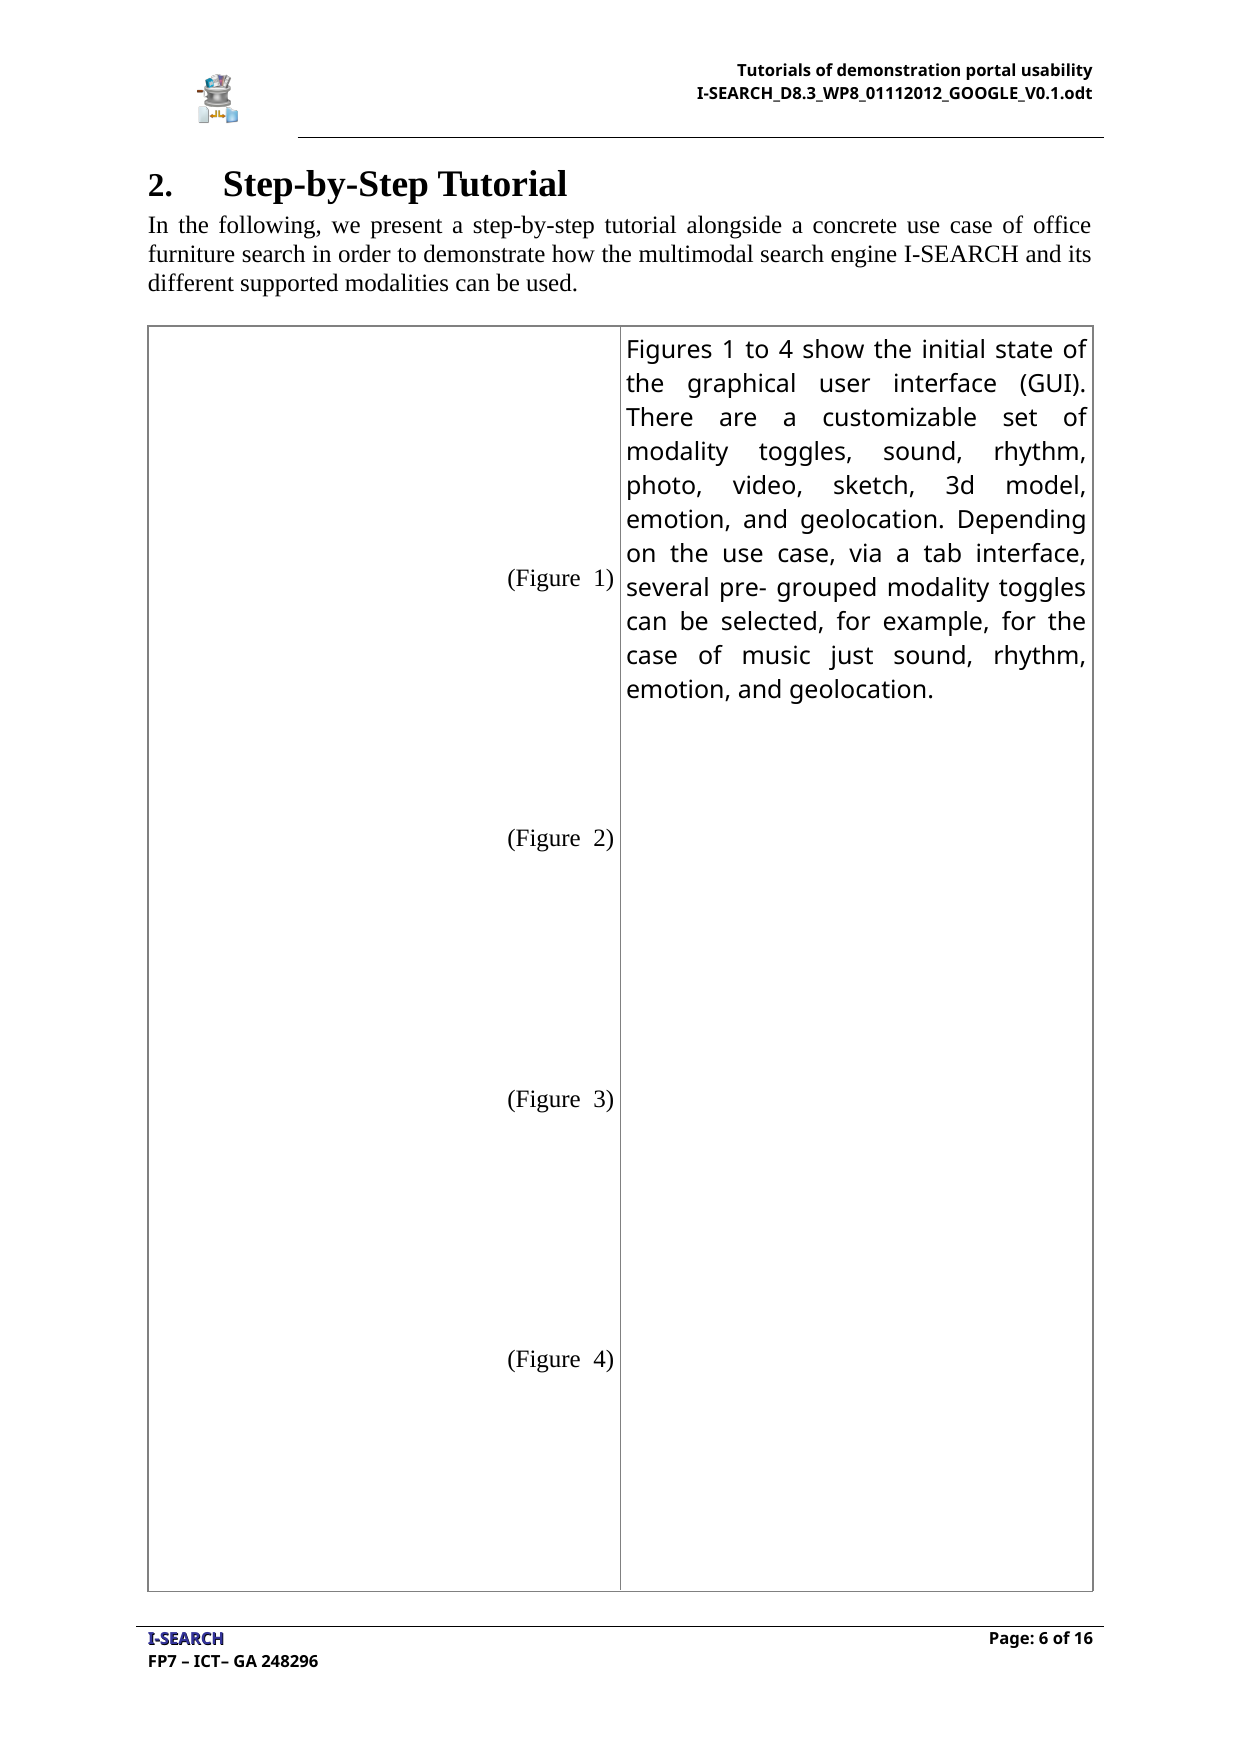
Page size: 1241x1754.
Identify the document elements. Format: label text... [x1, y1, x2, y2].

text In the following, we present a step-by-step tutorial alongside a concrete use case of office furniture search in order to demonstrate how the multimodal search engine I-SEARCH and its different supported modalities can be used. [148, 210, 1092, 297]
picture [189, 66, 246, 130]
table_header (Figure 1) (Figure 2) (Figure 3) (Figure 4) [149, 327, 620, 1591]
subtitle Step-by-Step Tutorial [148, 161, 1092, 204]
table_header Figures 1 to 4 show the initial state of the graphical user interface (GUI). There are a customizable set of modality toggles, sound, rhythm, photo, video, sketch, 3d model, emotion, and geolocation. Depending on the use case, via a tab interface, several pre- grouped modality toggles can be selected, for example, for the case of music just sound, rhythm, emotion, and geolocation. [620, 327, 1092, 1591]
